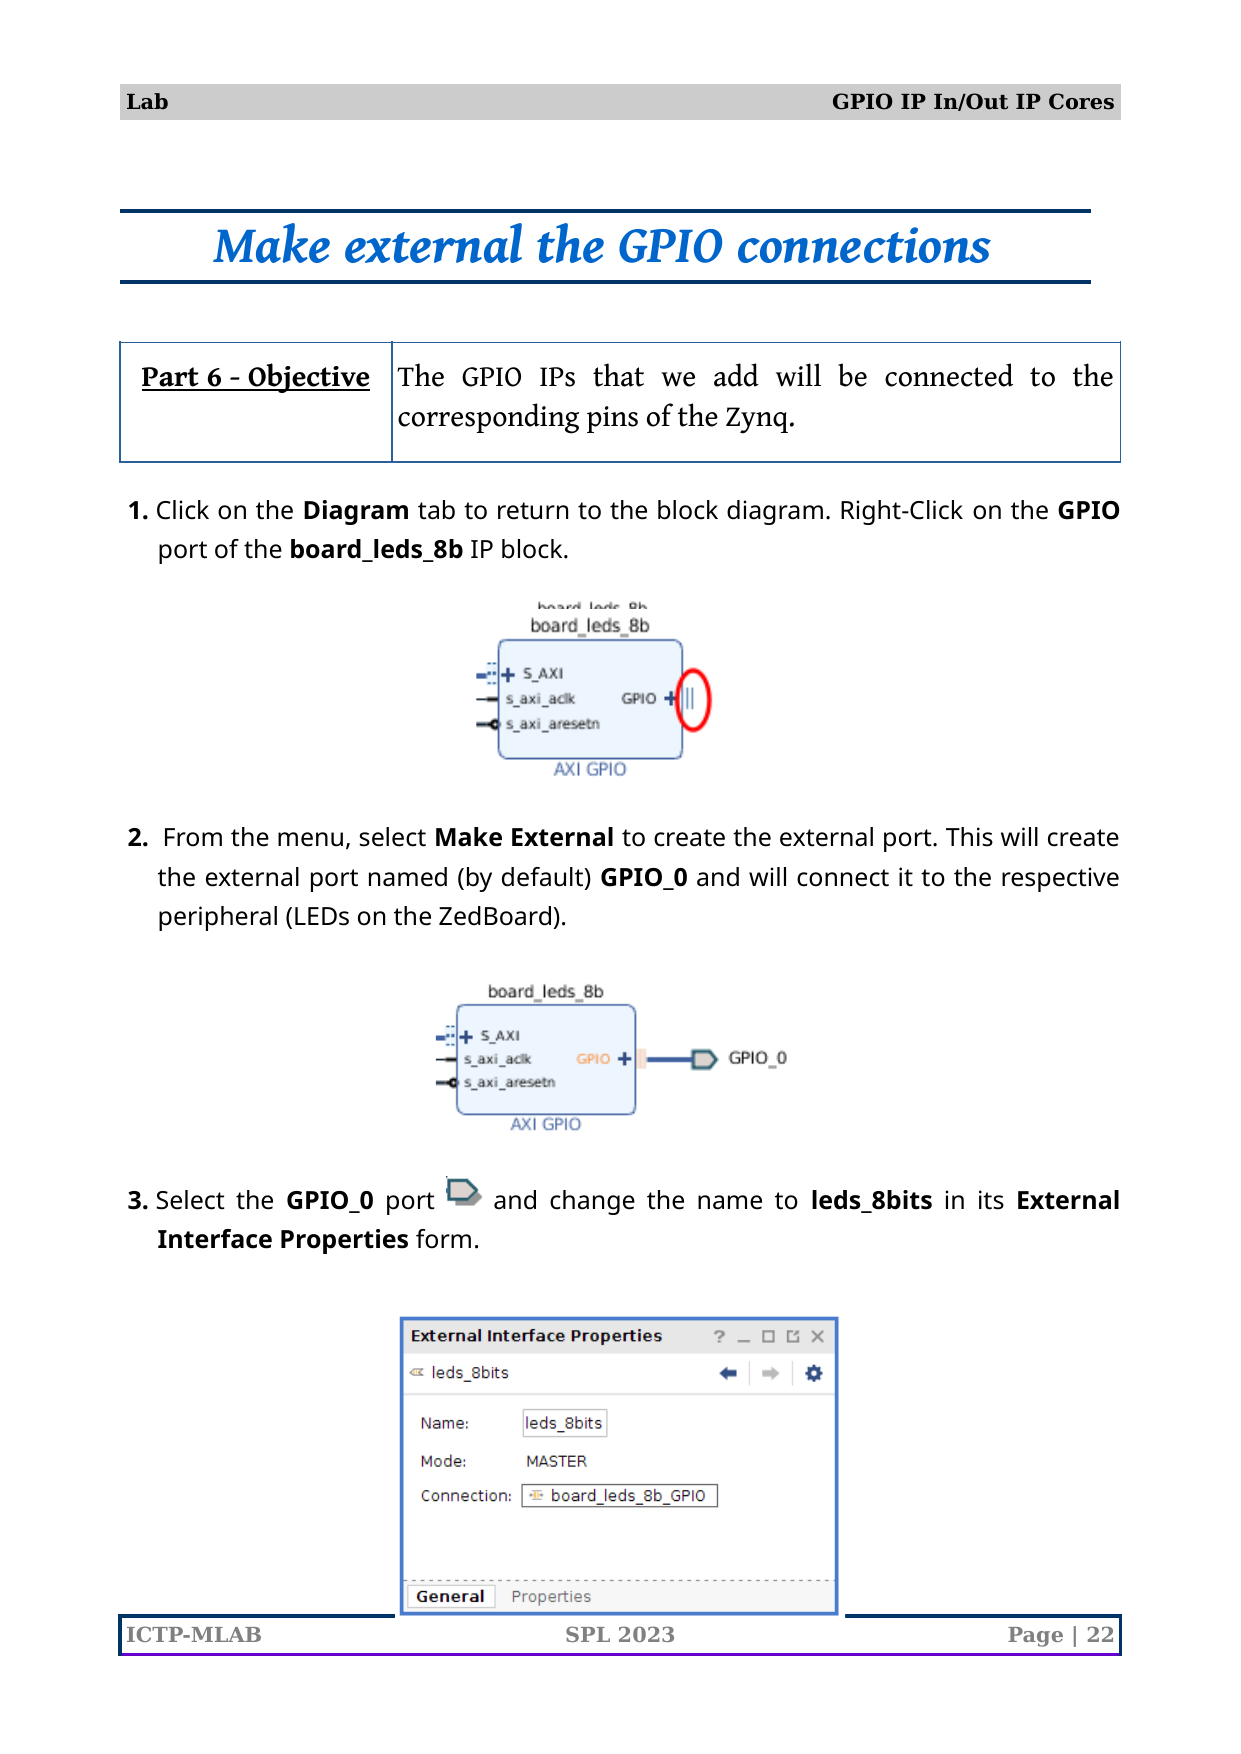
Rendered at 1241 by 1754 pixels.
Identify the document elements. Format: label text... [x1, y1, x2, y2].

picture [476, 594, 764, 785]
table_header Part 6 - Objective [121, 343, 391, 461]
list Click on the Diagram tab to return to the block diagram. Right-Click on the GPIO port of the board_leds_8b IP block. [127, 493, 1121, 566]
picture [435, 958, 805, 1142]
picture [395, 1307, 846, 1623]
list Select the GPIO_0 port and change the name to leds_8bits in its External Interface Properties form. [127, 943, 1121, 1256]
list From the menu, select Make External to create the external port. This will create the external port named (by default) GPIO_0 and will connect it to the respective peripheral (LEDs on the ZedBoard). [127, 607, 1121, 932]
table_header The GPIO IPs that we add will be connected to the corresponding pins of the Zynq. [393, 343, 1120, 461]
subtitle Make external the GPIO connections [120, 213, 1091, 280]
picture [446, 1176, 483, 1209]
